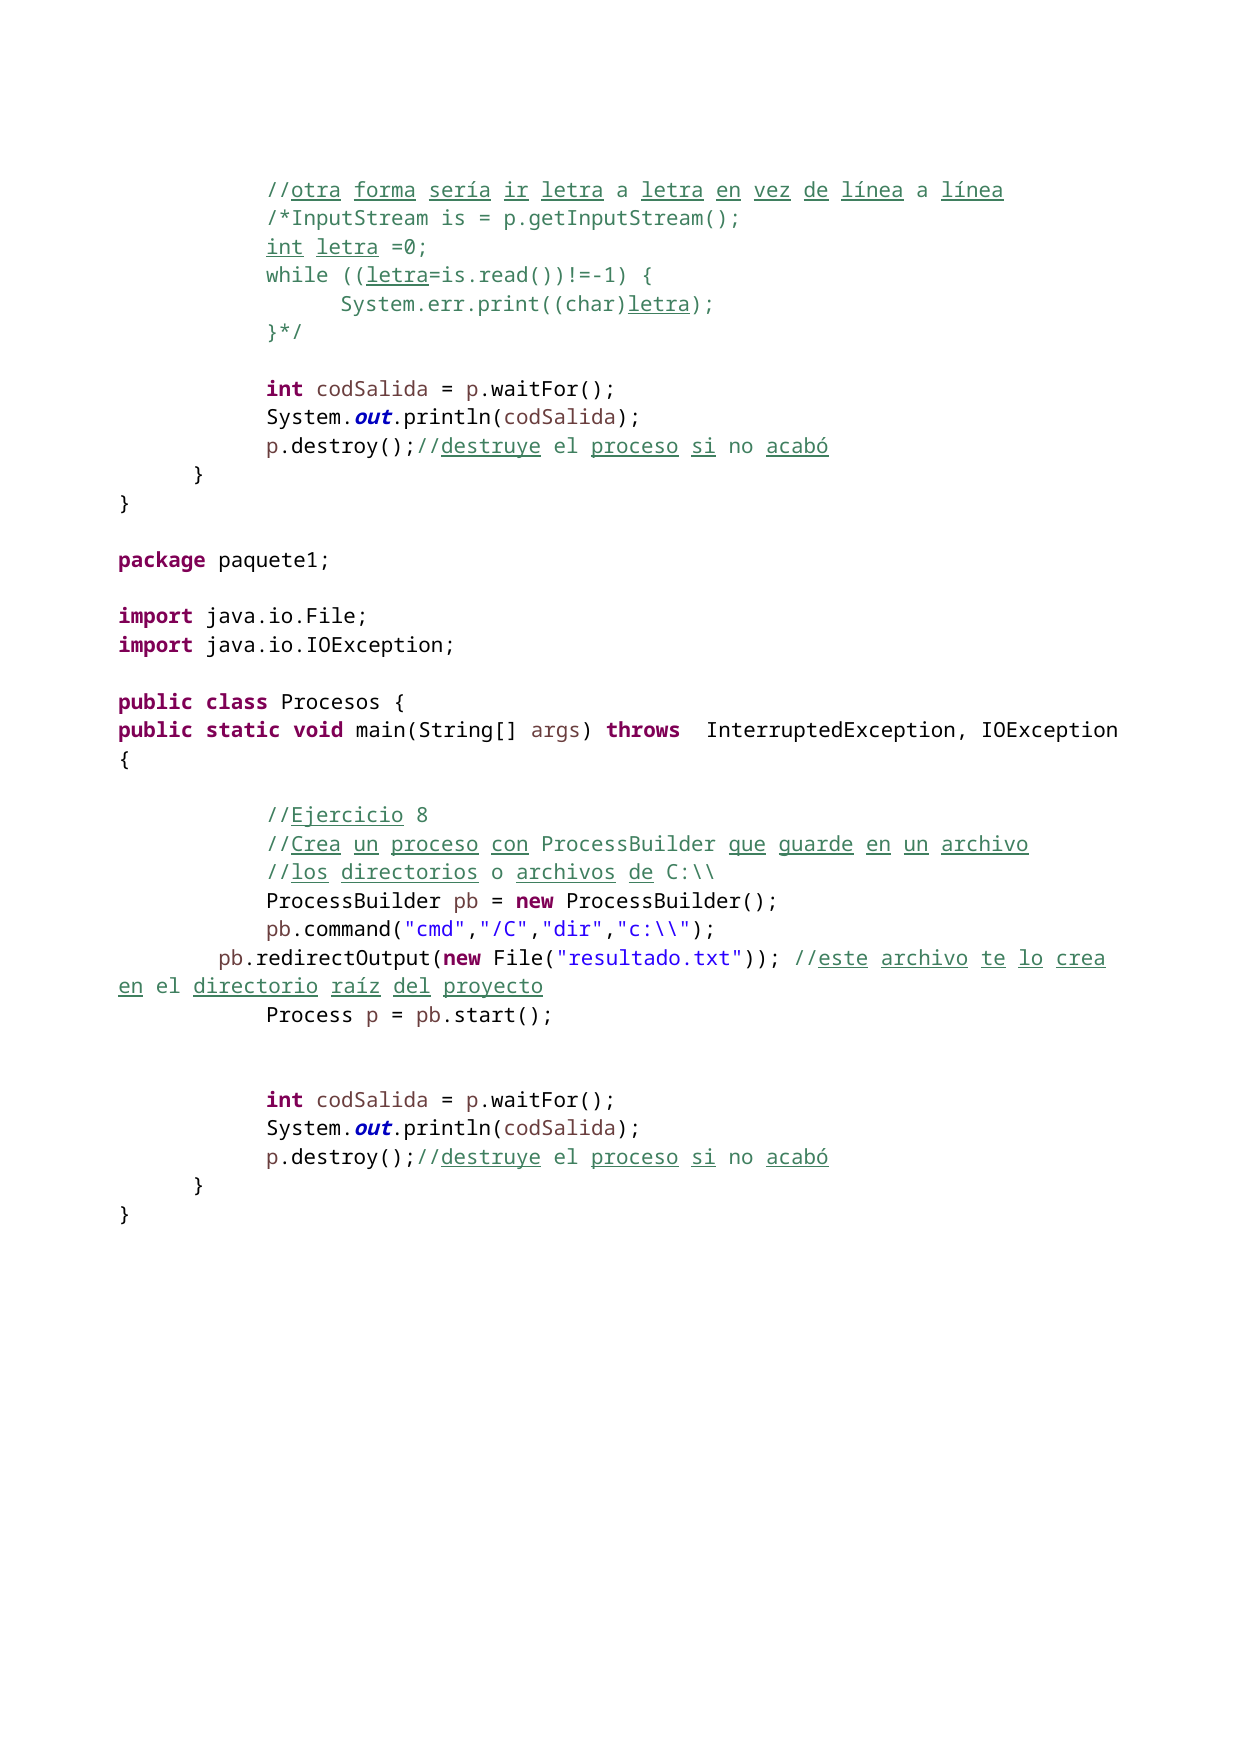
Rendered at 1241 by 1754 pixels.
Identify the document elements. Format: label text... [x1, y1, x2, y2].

text } [118, 459, 1122, 488]
text System.err.print((char)letra); [118, 289, 1122, 317]
text System.out.println(codSalida); [118, 1113, 1122, 1142]
text int codSalida = p.waitFor(); [118, 374, 1122, 402]
text /*InputStream is = p.getInputStream(); [118, 203, 1122, 232]
text //otra forma sería ir letra a letra en vez de línea a línea [118, 175, 1122, 203]
text int codSalida = p.waitFor(); [118, 1085, 1122, 1113]
text //Ejercicio 8 [118, 801, 1122, 829]
text public static void main(String[] args) throws InterruptedException, IOException { [118, 715, 1122, 772]
text p.destroy();//destruye el proceso si no acabó [118, 431, 1122, 459]
text import java.io.File; [118, 602, 1122, 630]
text ProcessBuilder pb = new ProcessBuilder(); [118, 886, 1122, 914]
text }*/ [118, 317, 1122, 346]
text while ((letra=is.read())!=-1) { [118, 260, 1122, 289]
text System.out.println(codSalida); [118, 402, 1122, 431]
text } [118, 488, 1122, 516]
text //los directorios o archivos de C:\\ [118, 857, 1122, 886]
text import java.io.IOException; [118, 630, 1122, 658]
text package paquete1; [118, 545, 1122, 573]
text pb.redirectOutput(new File("resultado.txt")); //este archivo te lo crea en el directorio raíz del proyecto [118, 943, 1122, 1000]
text //Crea un proceso con ProcessBuilder que guarde en un archivo [118, 829, 1122, 857]
text p.destroy();//destruye el proceso si no acabó [118, 1142, 1122, 1170]
text Process p = pb.start(); [118, 1000, 1122, 1028]
text } [118, 1199, 1122, 1227]
text int letra =0; [118, 232, 1122, 260]
text pb.command("cmd","/C","dir","c:\\"); [118, 914, 1122, 943]
text } [118, 1170, 1122, 1199]
text public class Procesos { [118, 687, 1122, 715]
